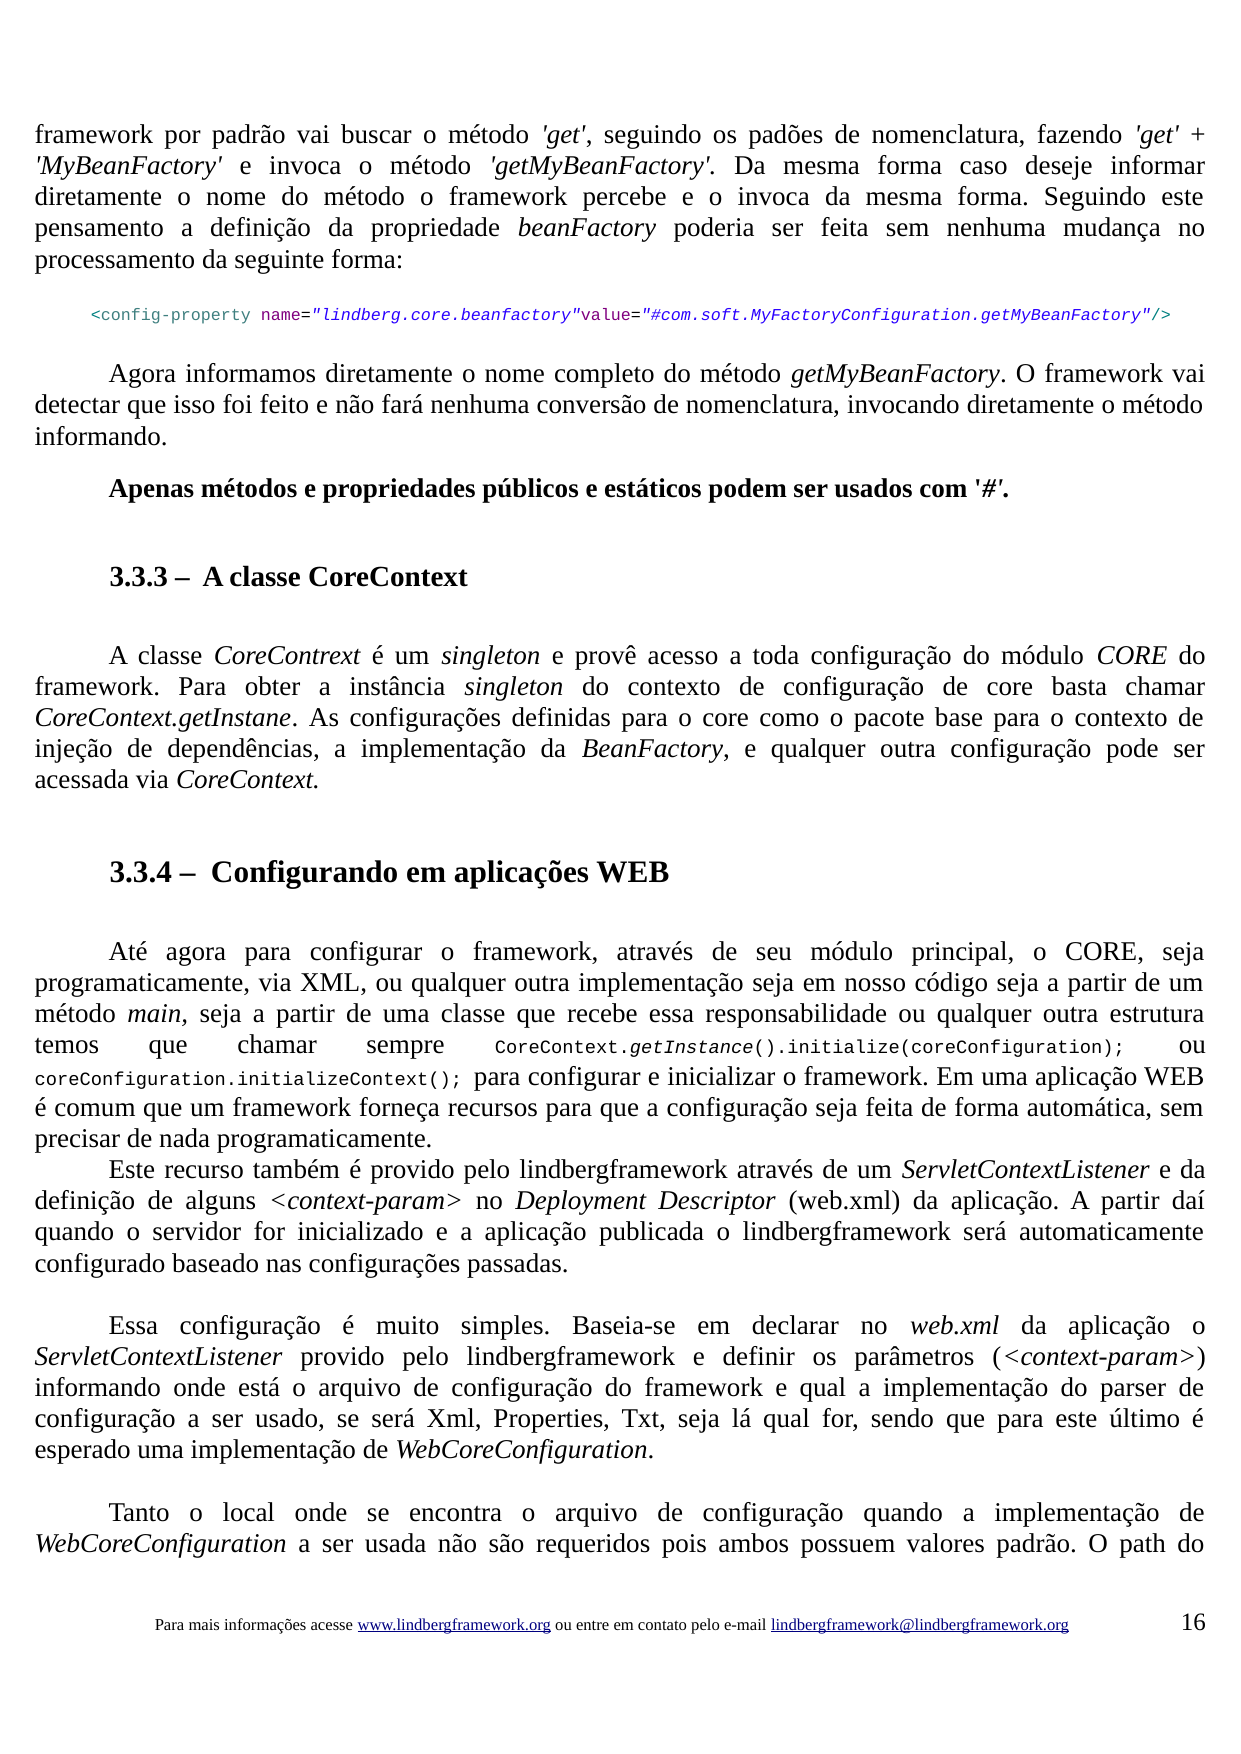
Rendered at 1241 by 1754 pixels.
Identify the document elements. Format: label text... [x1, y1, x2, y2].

subtitle 3.3.4 – Configurando em aplicações WEB [108, 853, 1206, 889]
text A classe CoreContrext é um singleton e provê acesso a toda configuração do módulo CORE do framework. Para obter a instância singleton do contexto de configuração de core basta chamar CoreContext.getInstane. As configurações definidas para o core como o pacote base para o contexto de injeção de dependências, a implementação da BeanFactory, e qualquer outra configuração pode ser acessada via CoreContext. [34, 639, 1206, 795]
subtitle 3.3.3 – A classe CoreContext [106, 559, 1206, 593]
text Apenas métodos e propriedades públicos e estáticos podem ser usados com '#'. [34, 472, 1206, 503]
text Essa configuração é muito simples. Baseia-se em declarar no web.xml da aplicação o ServletContextListener provido pelo lindbergframework e definir os parâmetros (<context-param>) informando onde está o arquivo de configuração do framework e qual a implementação do parser de configuração a ser usado, se será Xml, Properties, Txt, seja lá qual for, sendo que para este último é esperado uma implementação de WebCoreConfiguration. [34, 1309, 1206, 1465]
text Até agora para configurar o framework, através de seu módulo principal, o CORE, seja programaticamente, via XML, ou qualquer outra implementação seja em nosso código seja a partir de um método main, seja a partir de uma classe que recebe essa responsabilidade ou qualquer outra estrutura temos que chamar sempre CoreContext.getInstance().initialize(coreConfiguration); ou coreConfiguration.initializeContext(); para configurar e inicializar o framework. Em uma aplicação WEB é comum que um framework forneça recursos para que a configuração seja feita de forma automática, sem precisar de nada programaticamente. [34, 935, 1206, 1153]
text <config-property name="lindberg.core.beanfactory"value="#com.soft.MyFactoryConfiguration.getMyBeanFactory"/> [34, 305, 1206, 326]
text Agora informamos diretamente o nome completo do método getMyBeanFactory. O framework vai detectar que isso foi feito e não fará nenhuma conversão de nomenclatura, invocando diretamente o método informando. [34, 357, 1206, 451]
text Este recurso também é provido pelo lindbergframework através de um ServletContextListener e da definição de alguns <context-param> no Deployment Descriptor (web.xml) da aplicação. A partir daí quando o servidor for inicializado e a aplicação publicada o lindbergframework será automaticamente configurado baseado nas configurações passadas. [34, 1153, 1206, 1278]
text framework por padrão vai buscar o método 'get', seguindo os padões de nomenclatura, fazendo 'get' + 'MyBeanFactory' e invoca o método 'getMyBeanFactory'. Da mesma forma caso deseje informar diretamente o nome do método o framework percebe e o invoca da mesma forma. Seguindo este pensamento a definição da propriedade beanFactory poderia ser feita sem nenhuma mudança no processamento da seguinte forma: [34, 118, 1206, 274]
text Tanto o local onde se encontra o arquivo de configuração quando a implementação de WebCoreConfiguration a ser usada não são requeridos pois ambos possuem valores padrão. O path do [34, 1496, 1206, 1558]
